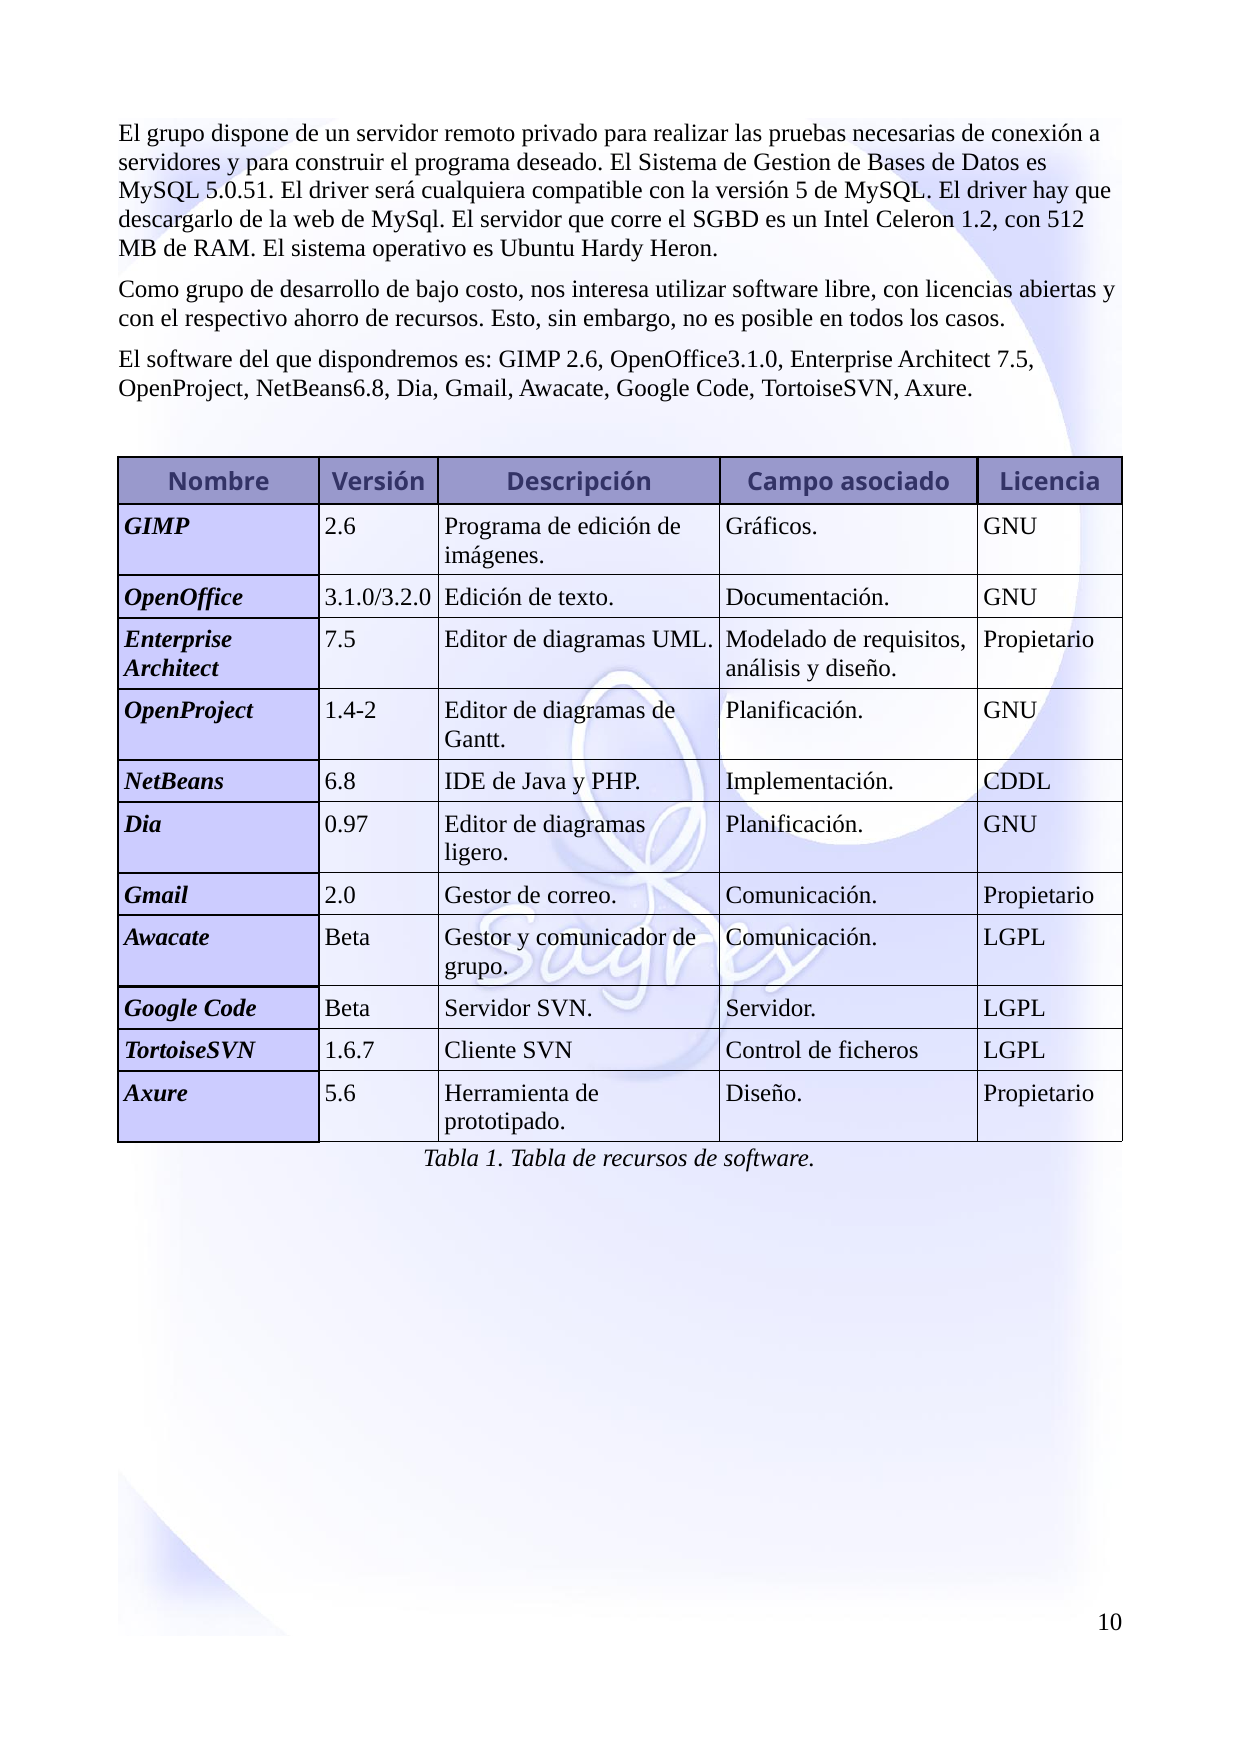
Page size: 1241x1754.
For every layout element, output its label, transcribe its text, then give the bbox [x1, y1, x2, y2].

table_cell Gestor de correo. [439, 873, 719, 914]
table_cell 2.0 [320, 873, 438, 914]
table_cell Editor de diagramas de Gantt. [439, 689, 719, 759]
table_cell 1.6.7 [320, 1029, 438, 1070]
table_cell Herramienta de prototipado. [439, 1071, 719, 1141]
table_cell Modelado de requisitos, análisis y diseño. [720, 618, 977, 688]
text El software del que dispondremos es: GIMP 2.6, OpenOffice3.1.0, Enterprise Architect 7.5, OpenProject, NetBeans6.8, Dia, Gmail, Awacate, Google Code, TortoiseSVN, Axure. [118, 344, 1122, 402]
table_cell Propietario [978, 873, 1122, 914]
table_cell Servidor SVN. [439, 986, 719, 1028]
table_cell Edición de texto. [439, 575, 719, 617]
table_cell Gmail [119, 874, 318, 914]
table_cell Programa de edición de imágenes. [439, 505, 719, 574]
table_cell 1.4-2 [320, 689, 438, 759]
table_cell Enterprise Architect [119, 619, 318, 688]
table_cell GNU [978, 689, 1122, 759]
table_cell OpenProject [119, 690, 318, 759]
picture [118, 262, 1122, 274]
table_cell LGPL [978, 915, 1122, 985]
table_header Licencia [979, 458, 1121, 503]
table_cell IDE de Java y PHP. [439, 760, 719, 801]
table_cell NetBeans [119, 761, 318, 801]
table_cell Beta [320, 915, 438, 985]
table_cell GNU [978, 802, 1122, 872]
table_cell Implementación. [720, 760, 977, 801]
table_cell Propietario [978, 1071, 1122, 1141]
table_cell OpenOffice [119, 576, 318, 617]
table_cell Gráficos. [720, 505, 977, 574]
table_cell Cliente SVN [439, 1029, 719, 1070]
table_cell Documentación. [720, 575, 977, 617]
table_cell Servidor. [720, 986, 977, 1028]
table_cell Propietario [978, 618, 1122, 688]
text Como grupo de desarrollo de bajo costo, nos interesa utilizar software libre, con licencias abiertas y con el respectivo ahorro de recursos. Esto, sin embargo, no es posible en todos los casos. [118, 274, 1122, 332]
table_header Descripción [439, 458, 719, 503]
table_header Versión [320, 458, 437, 503]
table_cell Planificación. [720, 802, 977, 872]
table_header Campo asociado [721, 458, 976, 503]
table_cell Diseño. [720, 1071, 977, 1141]
table_cell LGPL [978, 1029, 1122, 1070]
table_cell Control de ficheros [720, 1029, 977, 1070]
table_cell Editor de diagramas UML. [439, 618, 719, 688]
table_cell Awacate [119, 916, 318, 985]
table_cell GNU [978, 505, 1122, 574]
table_cell Planificación. [720, 689, 977, 759]
picture [118, 402, 1122, 456]
table_cell Beta [320, 986, 438, 1028]
table_cell Google Code [119, 988, 318, 1028]
table_cell Gestor y comunicador de grupo. [439, 915, 719, 985]
picture [118, 1172, 1122, 1636]
picture [118, 332, 1122, 344]
table_cell GNU [978, 575, 1122, 617]
table_cell 5.6 [320, 1071, 438, 1141]
table_cell Dia [119, 803, 318, 872]
table_cell 3.1.0/3.2.0 [320, 575, 438, 617]
table_cell GIMP [119, 505, 318, 574]
table_cell 7.5 [320, 618, 438, 688]
table_cell TortoiseSVN [119, 1030, 318, 1070]
text El grupo dispone de un servidor remoto privado para realizar las pruebas necesarias de conexión a servidores y para construir el programa deseado. El Sistema de Gestion de Bases de Datos es MySQL 5.0.51. El driver será cualquiera compatible con la versión 5 de MySQL. El driver hay que descargarlo de la web de MySql. El servidor que corre el SGBD es un Intel Celeron 1.2, con 512 MB de RAM. El sistema operativo es Ubuntu Hardy Heron. [118, 118, 1122, 262]
text Tabla 1. Tabla de recursos de software. [118, 1143, 1122, 1172]
table_header Nombre [119, 458, 318, 503]
table_cell Axure [119, 1072, 318, 1141]
table_cell LGPL [978, 986, 1122, 1028]
table_cell CDDL [978, 760, 1122, 801]
table_cell 2.6 [320, 505, 438, 574]
table_cell Editor de diagramas ligero. [439, 802, 719, 872]
table_cell Comunicación. [720, 915, 977, 985]
table_cell 6.8 [320, 760, 438, 801]
table_cell 0.97 [320, 802, 438, 872]
table_cell Comunicación. [720, 873, 977, 914]
